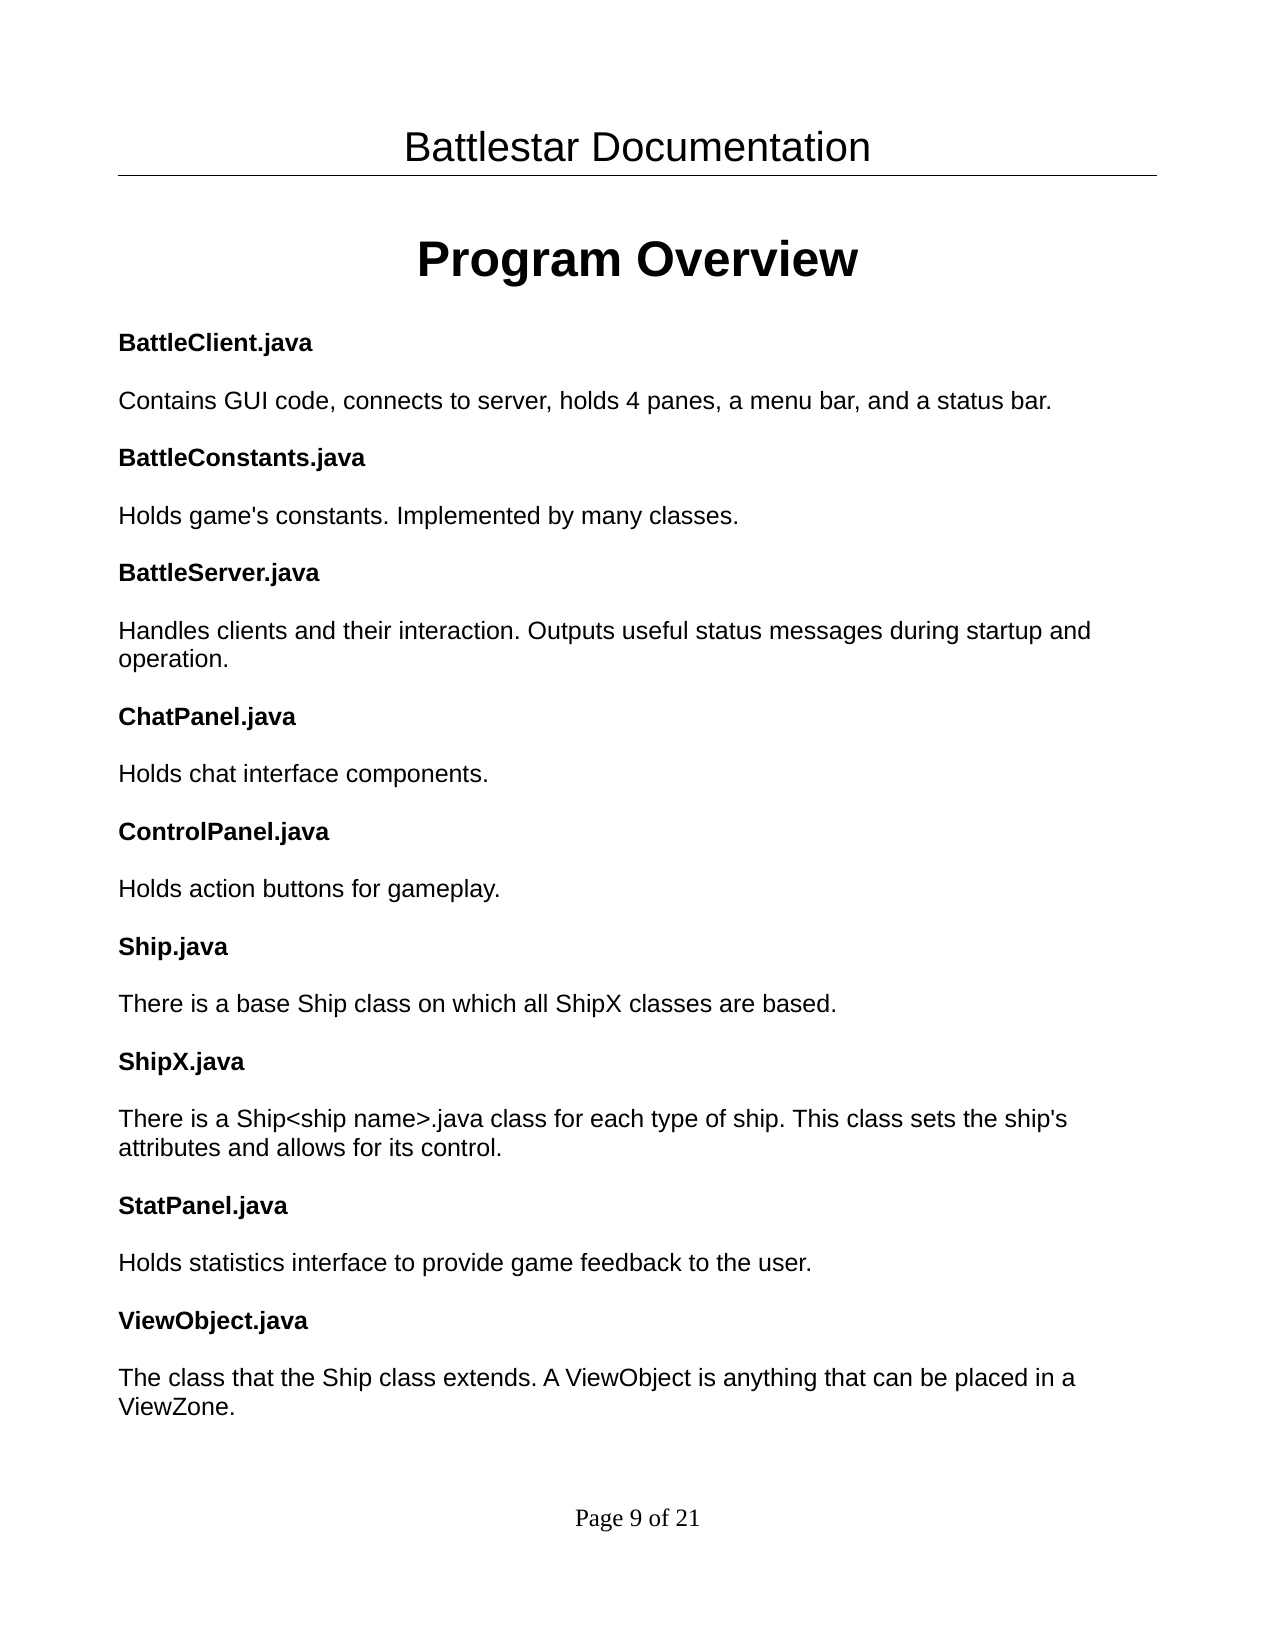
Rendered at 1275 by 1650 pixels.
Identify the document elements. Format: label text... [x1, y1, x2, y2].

text Holds chat interface components. [118, 759, 1157, 788]
text StatPanel.java [118, 1191, 1157, 1219]
text BattleClient.java [118, 328, 1157, 357]
text Holds action buttons for gameplay. [118, 874, 1157, 903]
text ChatPanel.java [118, 702, 1157, 731]
text BattleConstants.java [118, 443, 1157, 472]
text Holds statistics interface to provide game feedback to the user. [118, 1248, 1157, 1277]
text Ship.java [118, 932, 1157, 961]
text ControlPanel.java [118, 817, 1157, 846]
text Holds game's constants. Implemented by many classes. [118, 501, 1157, 529]
text BattleServer.java [118, 558, 1157, 587]
text Handles clients and their interaction. Outputs useful status messages during startup and operation. [118, 616, 1157, 673]
text ShipX.java [118, 1047, 1157, 1076]
subtitle Program Overview [118, 229, 1157, 287]
text There is a base Ship class on which all ShipX classes are based. [118, 989, 1157, 1018]
text There is a Ship<ship name>.java class for each type of ship. This class sets the ship's attributes and allows for its control. [118, 1104, 1157, 1162]
text ViewObject.java [118, 1306, 1157, 1334]
text The class that the Ship class extends. A ViewObject is anything that can be placed in a ViewZone. [118, 1363, 1157, 1421]
text Contains GUI code, connects to server, holds 4 panes, a menu bar, and a status bar. [118, 386, 1157, 414]
